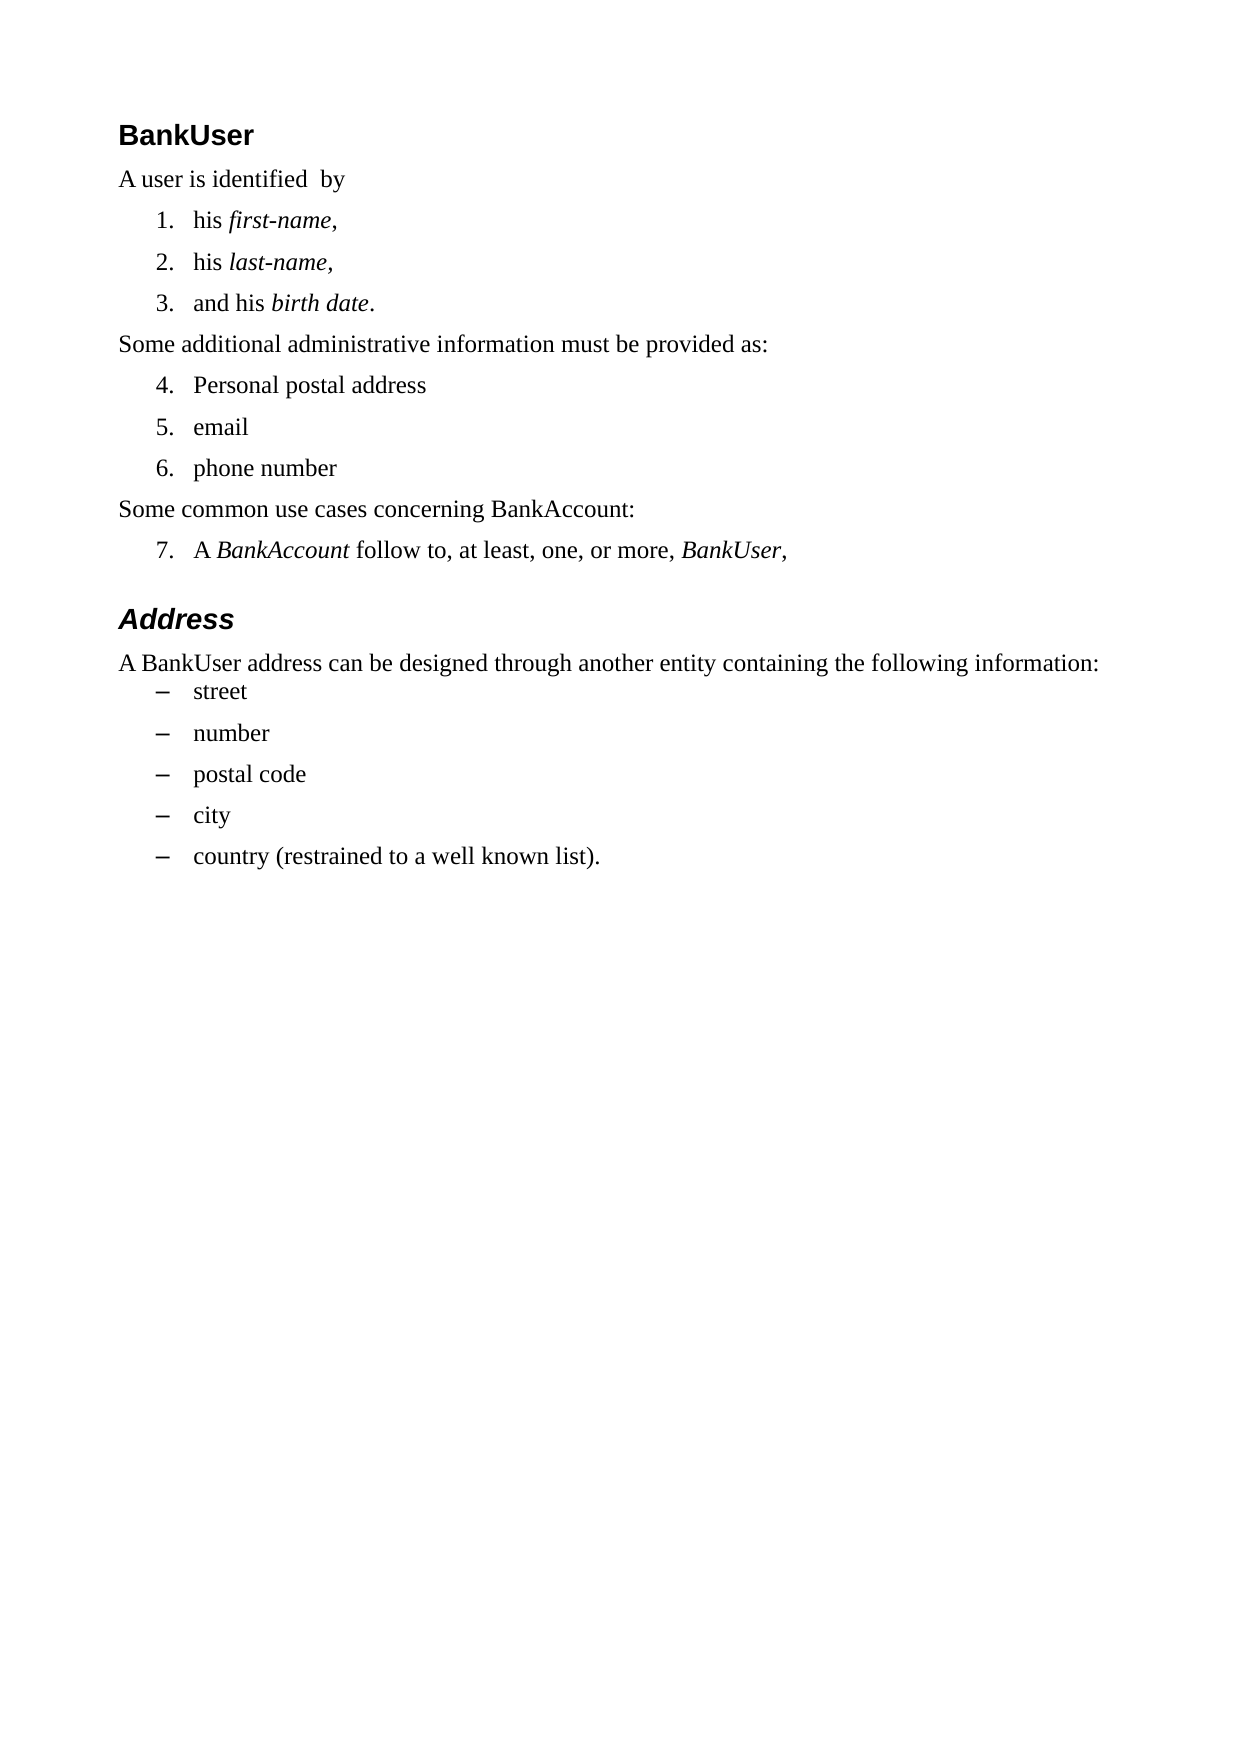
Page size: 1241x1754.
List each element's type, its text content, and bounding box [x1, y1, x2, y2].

list phone number [156, 453, 1122, 482]
list Personal postal address [156, 370, 1122, 399]
list A BankAccount follow to, at least, one, or more, BankUser, [156, 535, 1122, 564]
list and his birth date. [156, 288, 1122, 317]
text Some common use cases concerning BankAccount: [118, 494, 1122, 523]
list his last-name, [156, 247, 1122, 275]
list street [156, 676, 1122, 705]
list his first-name, [156, 205, 1122, 234]
subtitle BankUser [118, 118, 1122, 152]
text A BankUser address can be designed through another entity containing the following information: [118, 648, 1122, 676]
list email [156, 412, 1122, 440]
list number [156, 718, 1122, 746]
list postal code [156, 759, 1122, 788]
list country (restrained to a well known list). [156, 841, 1122, 870]
list city [156, 800, 1122, 829]
subtitle Address [118, 602, 1122, 635]
text A user is identified by [118, 164, 1122, 193]
text Some additional administrative information must be provided as: [118, 329, 1122, 358]
